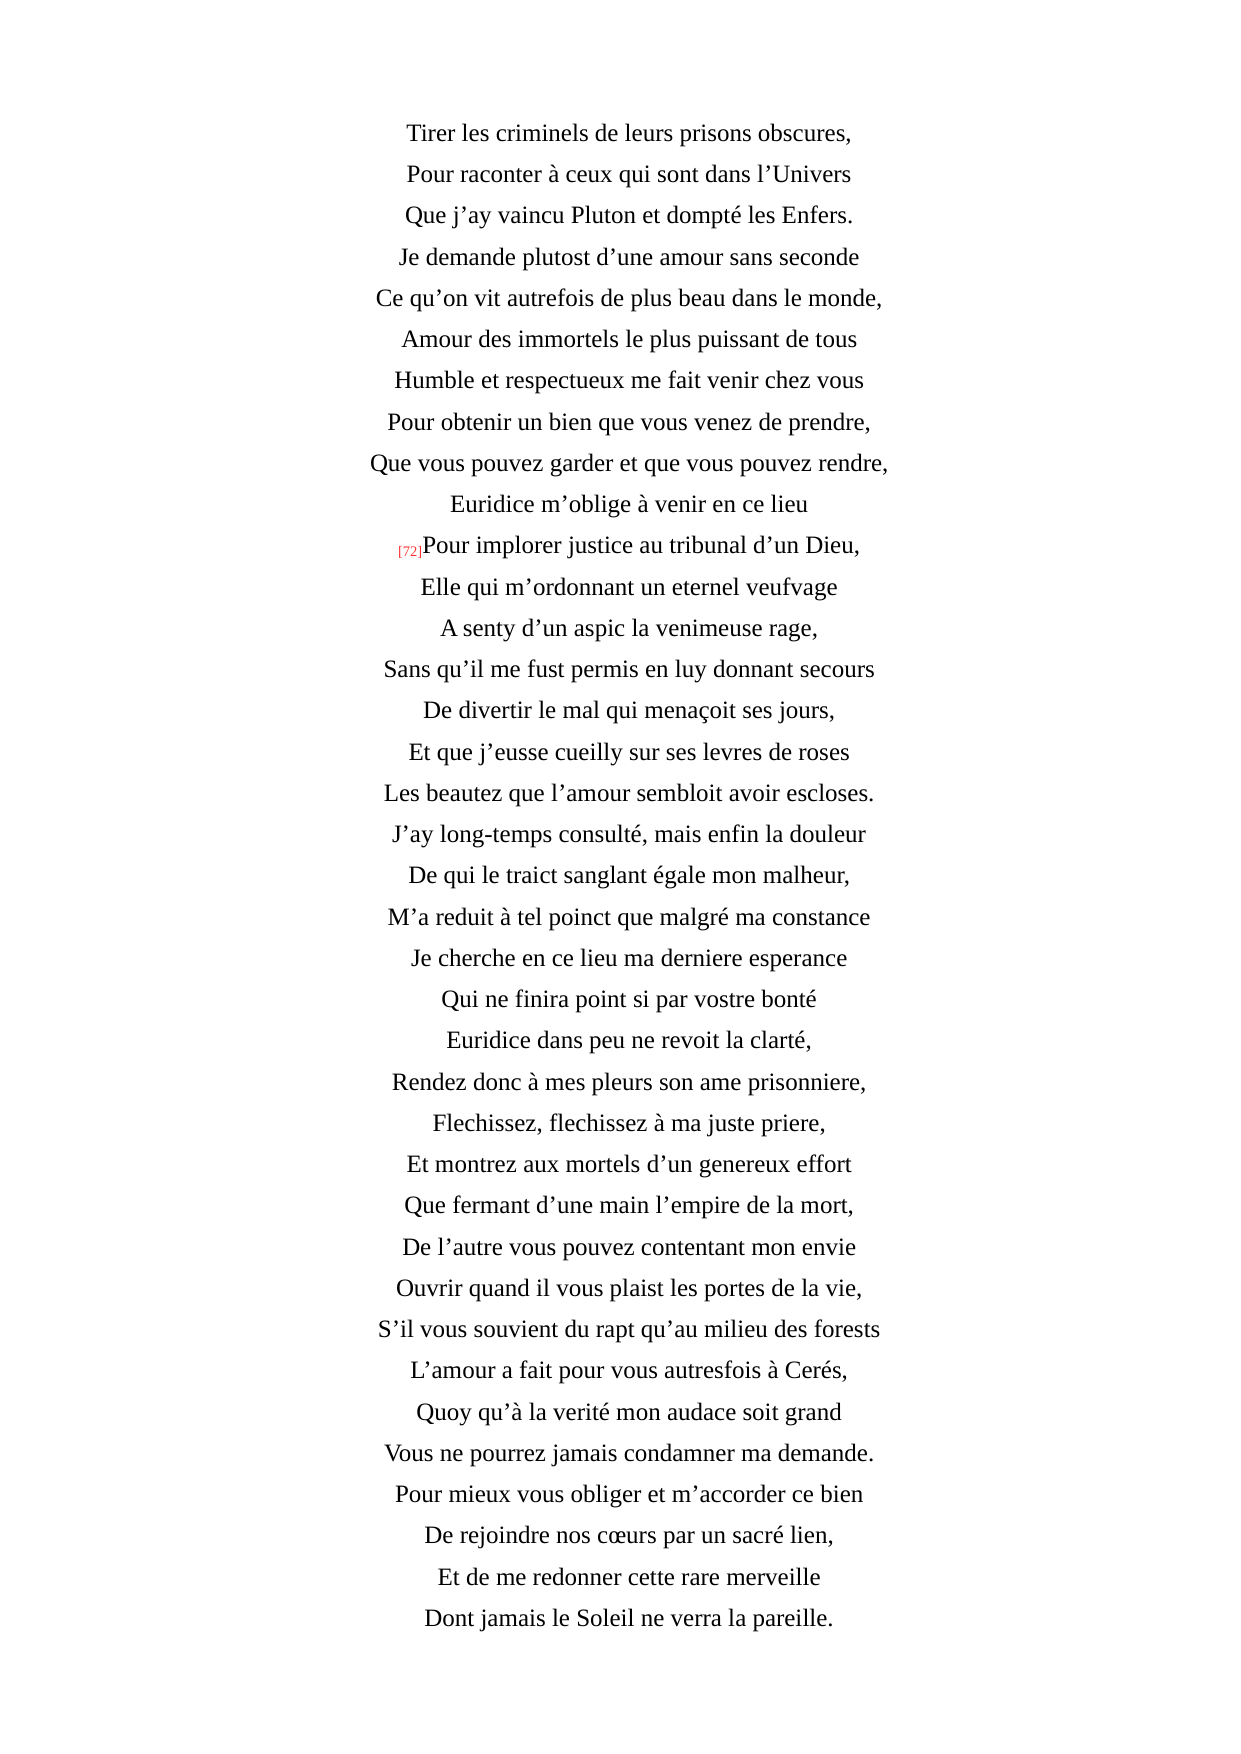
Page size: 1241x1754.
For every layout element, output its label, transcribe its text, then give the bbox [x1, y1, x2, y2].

text De rejoindre nos cœurs par un sacré lien, [118, 1521, 1122, 1549]
text Les beautez que l’amour sembloit avoir escloses. [118, 778, 1122, 807]
text De qui le traict sanglant égale mon malheur, [118, 861, 1122, 889]
text M’a reduit à tel poinct que malgré ma constance [118, 902, 1122, 931]
text Qui ne finira point si par vostre bonté [118, 984, 1122, 1013]
text Pour raconter à ceux qui sont dans l’Univers [118, 159, 1122, 188]
text Tirer les criminels de leurs prisons obscures, [118, 118, 1122, 147]
text Pour mieux vous obliger et m’accorder ce bien [118, 1479, 1122, 1508]
text Que fermant d’une main l’empire de la mort, [118, 1191, 1122, 1219]
text S’il vous souvient du rapt qu’au milieu des forests [118, 1314, 1122, 1343]
text Dont jamais le Soleil ne verra la pareille. [118, 1603, 1122, 1632]
text Et de me redonner cette rare merveille [118, 1562, 1122, 1591]
text Quoy qu’à la verité mon audace soit grand [118, 1397, 1122, 1426]
text Et que j’eusse cueilly sur ses levres de roses [118, 737, 1122, 766]
text A senty d’un aspic la venimeuse rage, [118, 613, 1122, 642]
text Et montrez aux mortels d’un genereux effort [118, 1149, 1122, 1178]
text Flechissez, flechissez à ma juste priere, [118, 1108, 1122, 1137]
text Ce qu’on vit autrefois de plus beau dans le monde, [118, 283, 1122, 312]
text Sans qu’il me fust permis en luy donnant secours [118, 654, 1122, 683]
text De divertir le mal qui menaçoit ses jours, [118, 696, 1122, 724]
text J’ay long-temps consulté, mais enfin la douleur [118, 819, 1122, 848]
text Ouvrir quand il vous plaist les portes de la vie, [118, 1273, 1122, 1302]
text [72]Pour implorer justice au tribunal d’un Dieu, [118, 531, 1122, 559]
text Euridice m’oblige à venir en ce lieu [118, 489, 1122, 518]
text Que vous pouvez garder et que vous pouvez rendre, [118, 448, 1122, 477]
text Je demande plutost d’une amour sans seconde [118, 242, 1122, 271]
text Vous ne pourrez jamais condamner ma demande. [118, 1438, 1122, 1467]
text Rendez donc à mes pleurs son ame prisonniere, [118, 1067, 1122, 1096]
text De l’autre vous pouvez contentant mon envie [118, 1232, 1122, 1261]
text Que j’ay vaincu Pluton et dompté les Enfers. [118, 201, 1122, 229]
text Amour des immortels le plus puissant de tous [118, 324, 1122, 353]
text Pour obtenir un bien que vous venez de prendre, [118, 407, 1122, 436]
text Je cherche en ce lieu ma derniere esperance [118, 943, 1122, 972]
text Elle qui m’ordonnant un eternel veufvage [118, 572, 1122, 601]
text Euridice dans peu ne revoit la clarté, [118, 1026, 1122, 1054]
text L’amour a fait pour vous autresfois à Cerés, [118, 1356, 1122, 1384]
text Humble et respectueux me fait venir chez vous [118, 366, 1122, 394]
